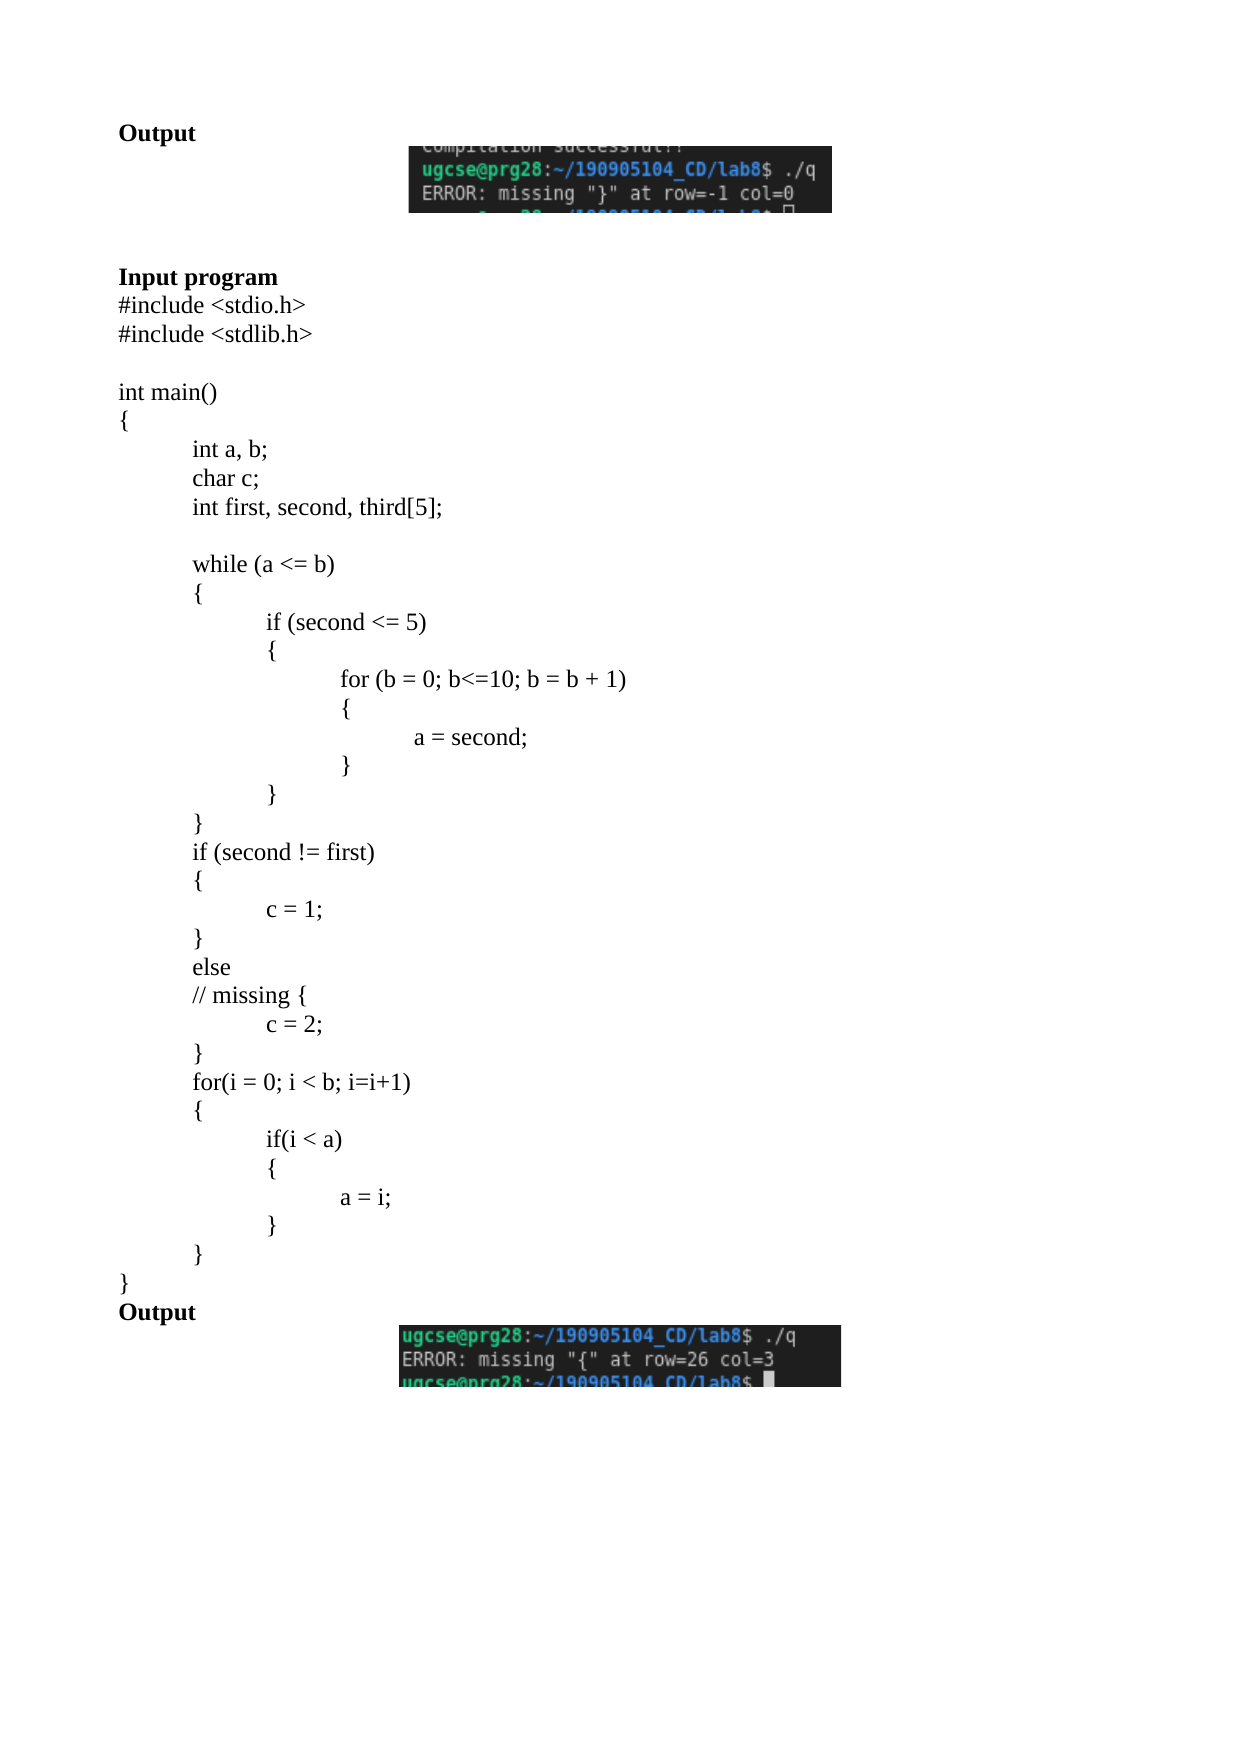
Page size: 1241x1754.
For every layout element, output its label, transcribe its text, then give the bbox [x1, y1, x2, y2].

text { [118, 578, 1122, 607]
text } [118, 1211, 1122, 1239]
text { [118, 866, 1122, 894]
text Output [118, 118, 1122, 147]
text for (b = 0; b<=10; b = b + 1) [118, 664, 1122, 693]
text else [118, 952, 1122, 981]
text a = i; [118, 1182, 1122, 1211]
text if (second != first) [118, 837, 1122, 866]
text c = 2; [118, 1009, 1122, 1038]
picture [399, 1325, 842, 1387]
text if (second <= 5) [118, 607, 1122, 636]
text } [118, 1268, 1122, 1297]
text if(i < a) [118, 1124, 1122, 1153]
text while (a <= b) [118, 549, 1122, 578]
text Output [118, 1297, 1122, 1326]
text a = second; [118, 722, 1122, 751]
text char c; [118, 463, 1122, 492]
text Input program [118, 262, 1122, 291]
text #include <stdlib.h> [118, 319, 1122, 348]
text { [118, 636, 1122, 664]
text for(i = 0; i < b; i=i+1) [118, 1067, 1122, 1096]
text } [118, 1038, 1122, 1067]
text c = 1; [118, 894, 1122, 923]
text int first, second, third[5]; [118, 492, 1122, 521]
text { [118, 693, 1122, 722]
text // missing { [118, 981, 1122, 1009]
text } [118, 808, 1122, 837]
text { [118, 406, 1122, 434]
text #include <stdio.h> [118, 291, 1122, 319]
text int a, b; [118, 434, 1122, 463]
text { [118, 1153, 1122, 1182]
text { [118, 1096, 1122, 1124]
text int main() [118, 377, 1122, 406]
text } [118, 1239, 1122, 1268]
text } [118, 779, 1122, 808]
text } [118, 923, 1122, 952]
picture [408, 146, 832, 213]
text } [118, 751, 1122, 779]
